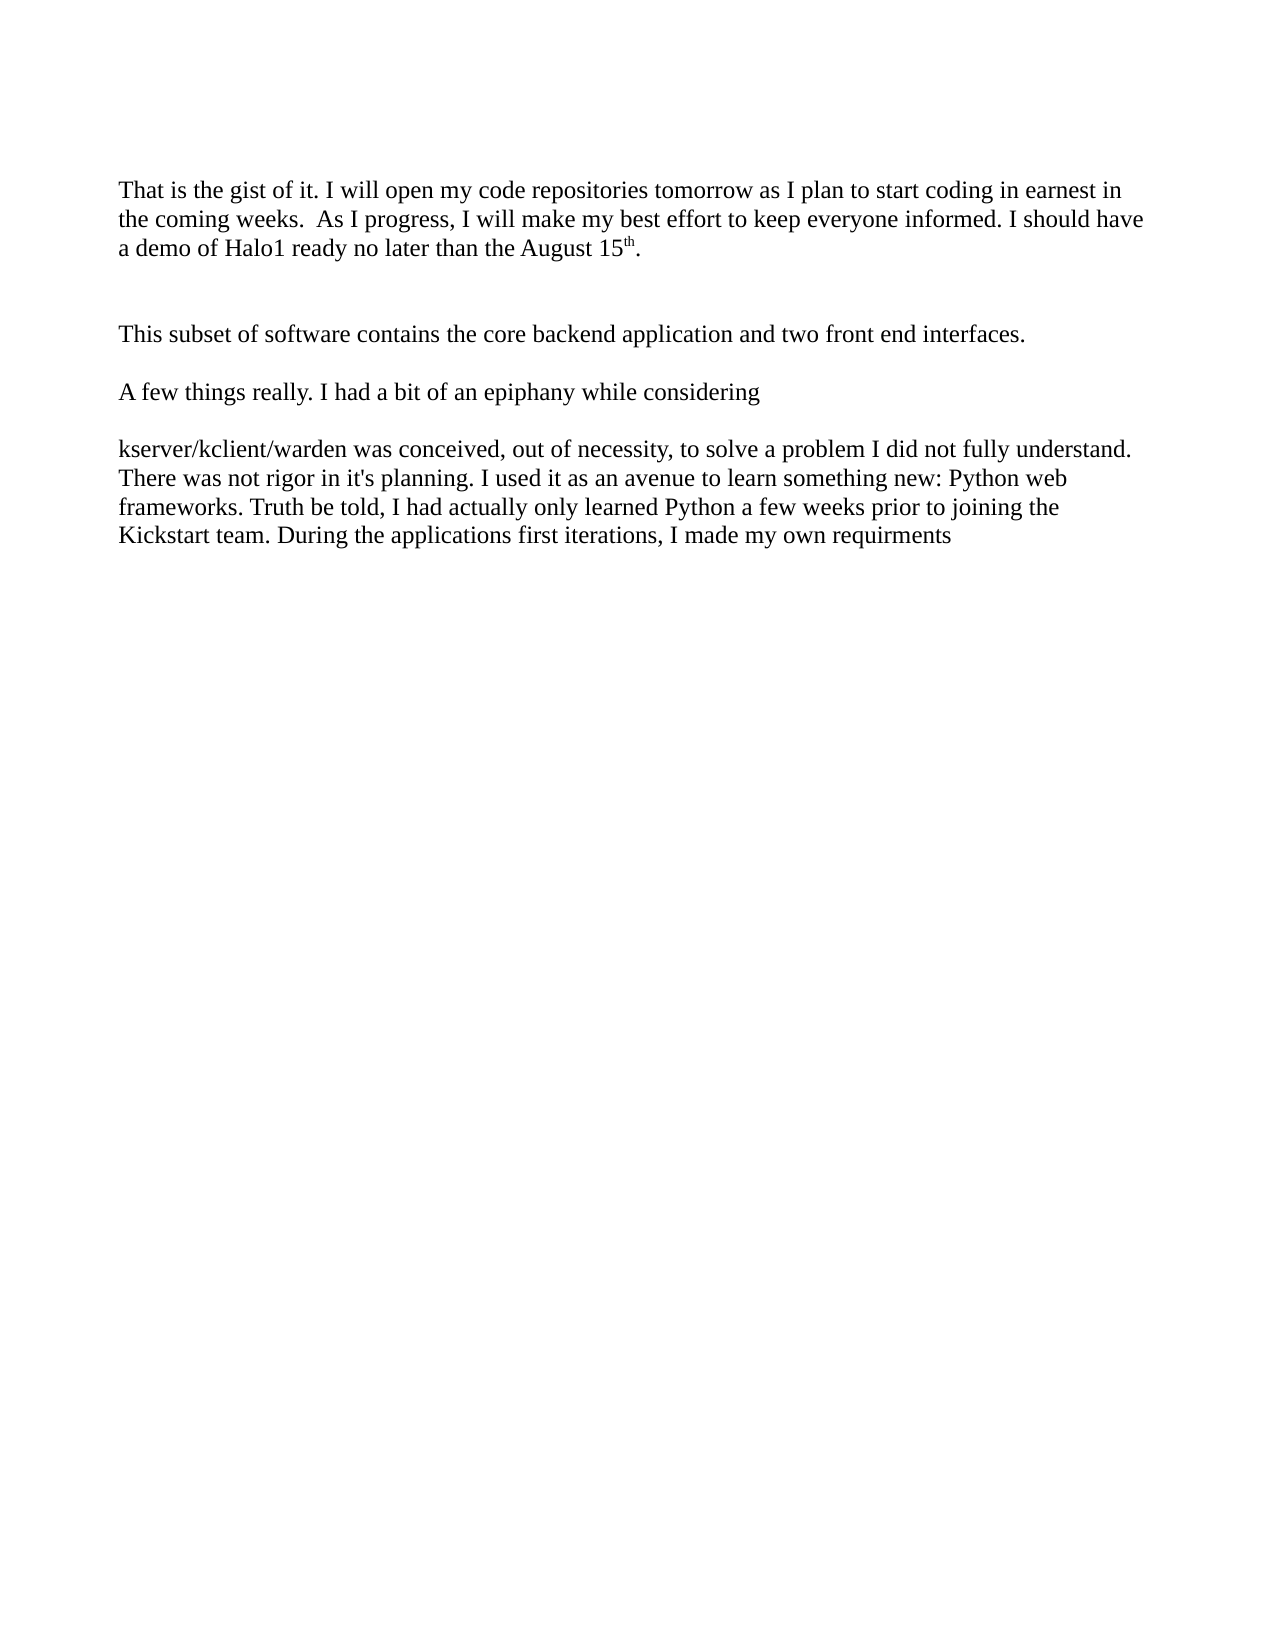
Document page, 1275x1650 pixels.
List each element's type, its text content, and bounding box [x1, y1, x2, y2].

text kserver/kclient/warden was conceived, out of necessity, to solve a problem I did not fully understand. There was not rigor in it's planning. I used it as an avenue to learn something new: Python web frameworks. Truth be told, I had actually only learned Python a few weeks prior to joining the Kickstart team. During the applications first iterations, I made my own requirments [118, 434, 1157, 549]
text That is the gist of it. I will open my code repositories tomorrow as I plan to start coding in earnest in the coming weeks. As I progress, I will make my best effort to keep everyone informed. I should have a demo of Halo1 ready no later than the August 15th. [118, 176, 1157, 262]
text A few things really. I had a bit of an epiphany while considering [118, 377, 1157, 406]
text This subset of software contains the core backend application and two front end interfaces. [118, 319, 1157, 348]
